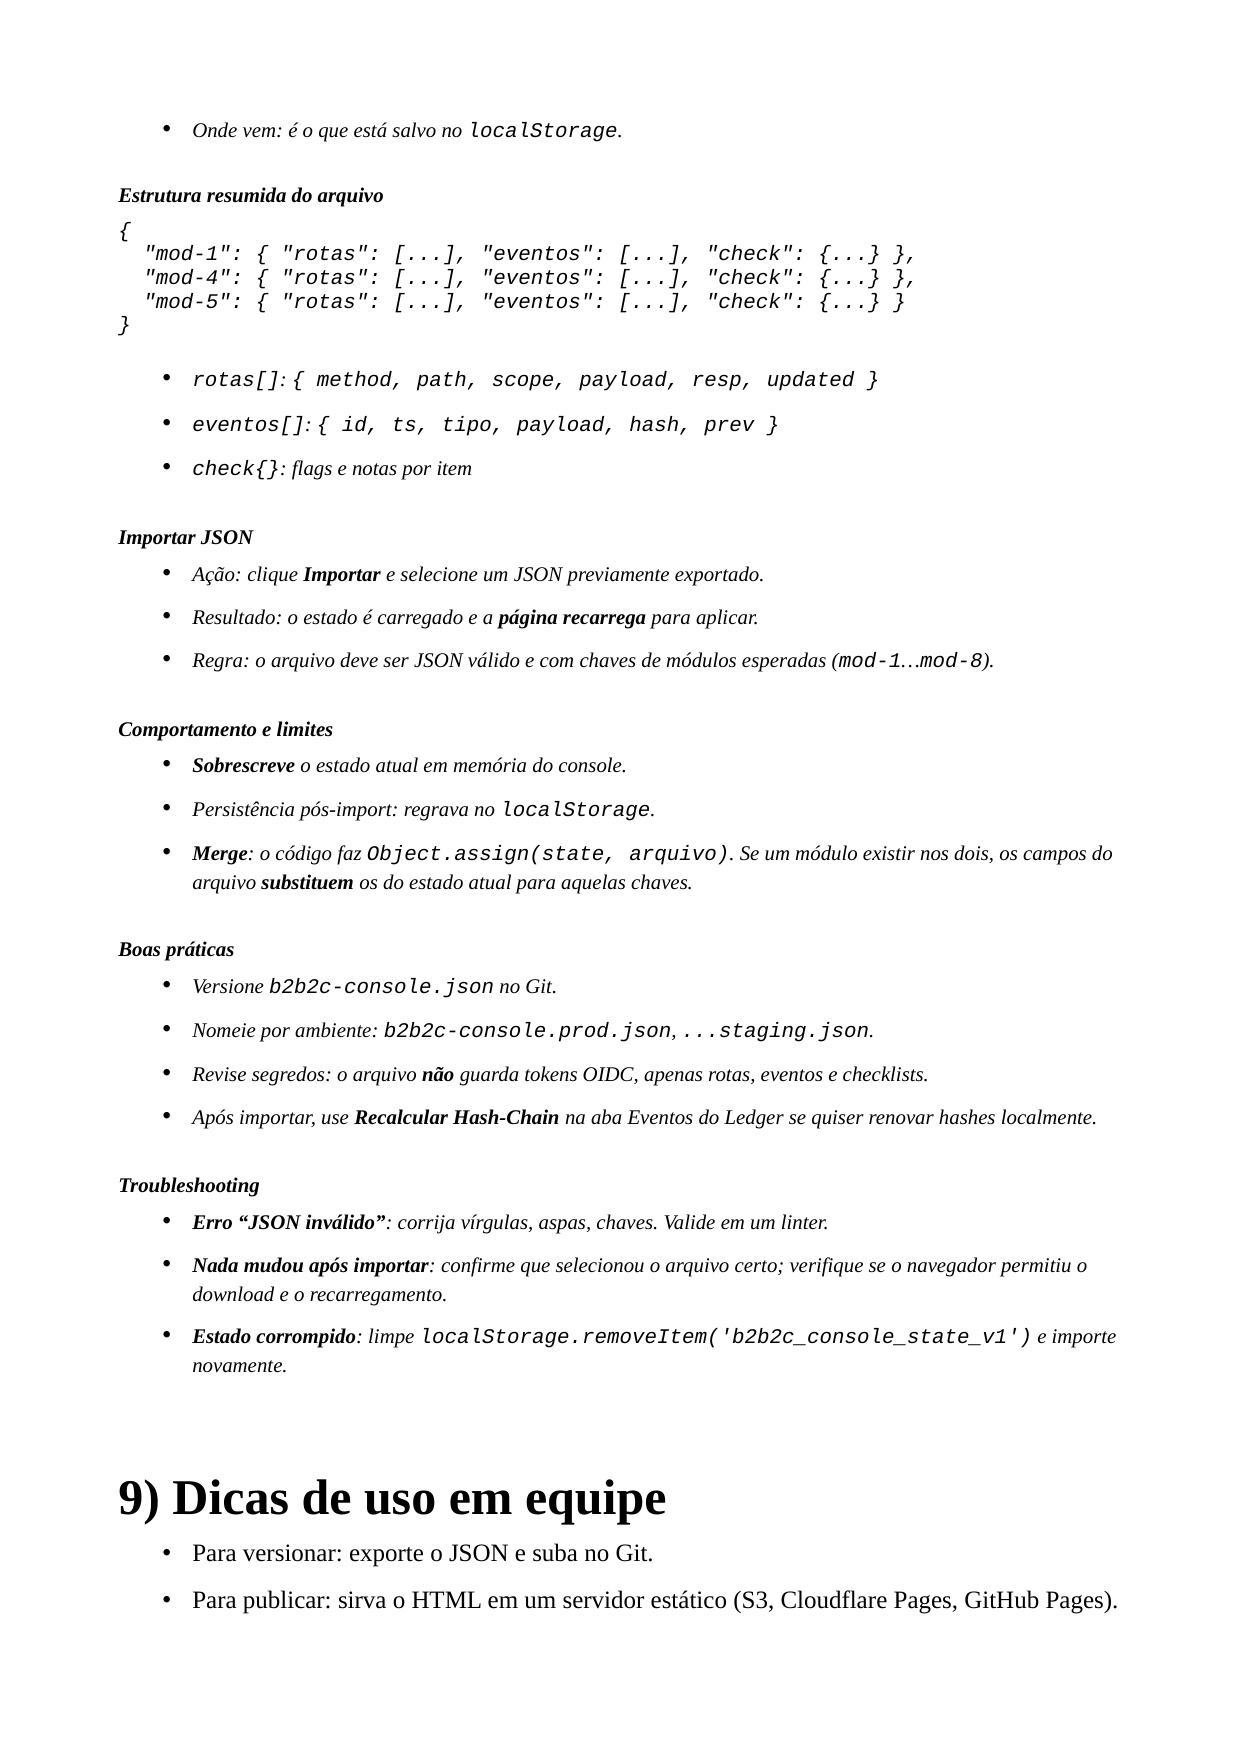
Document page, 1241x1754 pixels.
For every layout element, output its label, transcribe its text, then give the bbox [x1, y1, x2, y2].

list Nada mudou após importar: confirme que selecionou o arquivo certo; verifique se o navegador permitiu o download e o recarregamento. [162, 1253, 1122, 1306]
list Erro “JSON inválido”: corrija vírgulas, aspas, chaves. Valide em um linter. [162, 1210, 1122, 1235]
list rotas[]: { method, path, scope, payload, resp, updated } [162, 367, 1122, 393]
text { [118, 220, 1122, 243]
list Para publicar: sirva o HTML em um servidor estático (S3, Cloudflare Pages, GitHub Pages). [162, 1585, 1122, 1614]
subtitle Estrutura resumida do arquivo [118, 183, 1122, 207]
list check{}: flags e notas por item [162, 456, 1122, 481]
list Merge: o código faz Object.assign(state, arquivo). Se um módulo existir nos dois, os campos do arquivo substituem os do estado atual para aquelas chaves. [162, 841, 1122, 894]
list Resultado: o estado é carregado e a página recarrega para aplicar. [162, 604, 1122, 629]
list Nomeie por ambiente: b2b2c-console.prod.json, ...staging.json. [162, 1018, 1122, 1044]
list Revise segredos: o arquivo não guarda tokens OIDC, apenas rotas, eventos e checklists. [162, 1062, 1122, 1087]
list Onde vem: é o que está salvo no localStorage. [162, 118, 1122, 144]
text } [118, 314, 1122, 338]
subtitle Boas práticas [118, 937, 1122, 961]
list Sobrescreve o estado atual em memória do console. [162, 753, 1122, 778]
list Regra: o arquivo deve ser JSON válido e com chaves de módulos esperadas (mod-1…mod-8). [162, 648, 1122, 673]
text "mod-5": { "rotas": [...], "eventos": [...], "check": {...} } [118, 291, 1122, 314]
list Estado corrompido: limpe localStorage.removeItem('b2b2c_console_state_v1') e importe novamente. [162, 1324, 1122, 1377]
list eventos[]: { id, ts, tipo, payload, hash, prev } [162, 412, 1122, 437]
list Persistência pós-import: regrava no localStorage. [162, 797, 1122, 822]
subtitle Troubleshooting [118, 1173, 1122, 1197]
list Versione b2b2c-console.json no Git. [162, 974, 1122, 999]
text "mod-4": { "rotas": [...], "eventos": [...], "check": {...} }, [118, 267, 1122, 291]
list Após importar, use Recalcular Hash-Chain na aba Eventos do Ledger se quiser renovar hashes localmente. [162, 1105, 1122, 1130]
subtitle Importar JSON [118, 525, 1122, 549]
subtitle Comportamento e limites [118, 717, 1122, 741]
subtitle 9) Dicas de uso em equipe [118, 1468, 1122, 1525]
list Para versionar: exporte o JSON e suba no Git. [162, 1538, 1122, 1566]
list Ação: clique Importar e selecione um JSON previamente exportado. [162, 561, 1122, 586]
text "mod-1": { "rotas": [...], "eventos": [...], "check": {...} }, [118, 243, 1122, 267]
